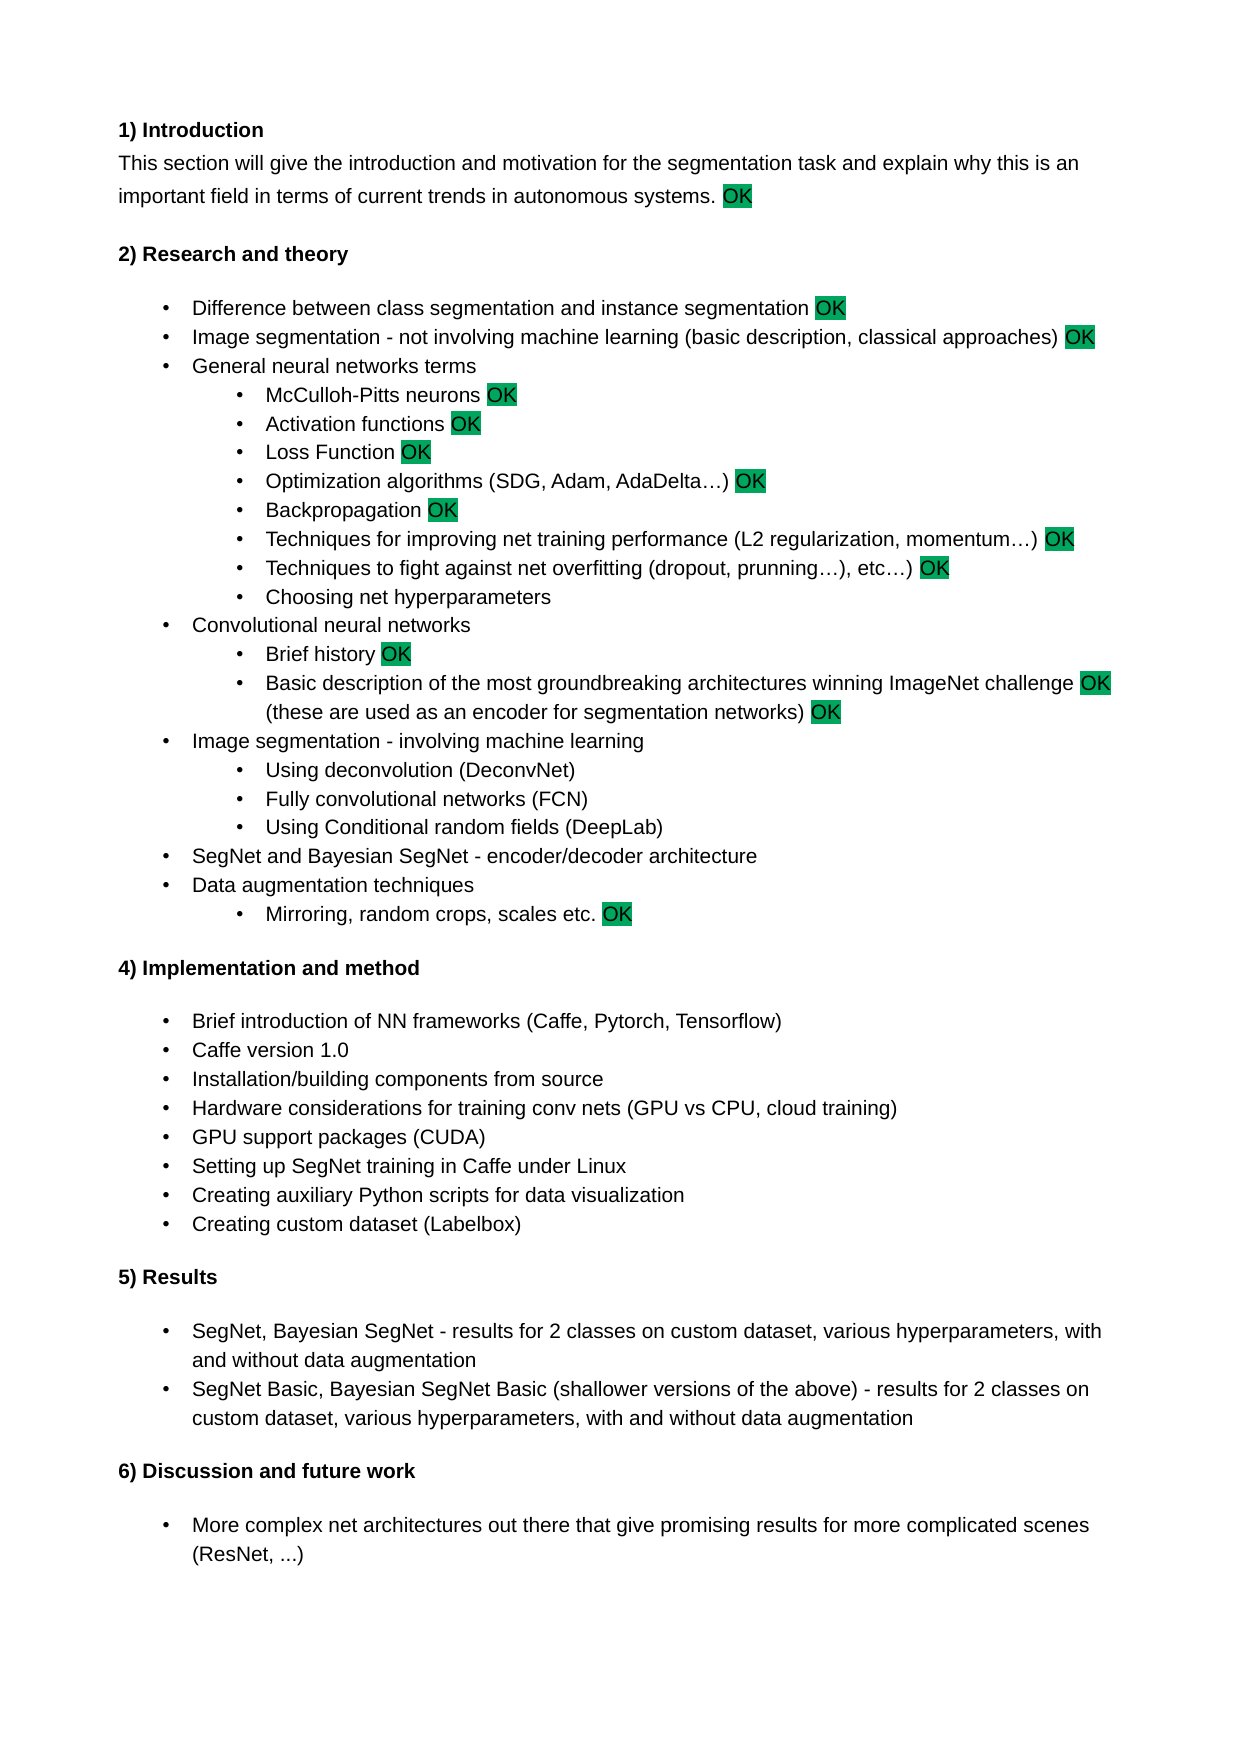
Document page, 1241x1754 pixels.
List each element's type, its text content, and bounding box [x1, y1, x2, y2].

list Basic description of the most groundbreaking architectures winning ImageNet challenge OK (these are used as an encoder for segmentation networks) OK [236, 671, 1122, 724]
list Choosing net hyperparameters [236, 584, 1122, 608]
list Image segmentation - not involving machine learning (basic description, classical approaches) OK [162, 325, 1122, 349]
list Using Conditional random fields (DeepLab) [236, 815, 1122, 839]
list Creating auxiliary Python scripts for data visualization [162, 1182, 1122, 1207]
list Activation functions OK [236, 411, 1122, 435]
list Techniques to fight against net overfitting (dropout, prunning…), etc…) OK [236, 556, 1122, 580]
list Creating custom dataset (Labelbox) [162, 1211, 1122, 1235]
text 1) Introduction [118, 118, 1122, 142]
list More complex net architectures out there that give promising results for more complicated scenes (ResNet, ...) [162, 1513, 1122, 1566]
list Using deconvolution (DeconvNet) [236, 757, 1122, 782]
list Difference between class segmentation and instance segmentation OK [162, 296, 1122, 320]
text 6) Discussion and future work [118, 1459, 1122, 1483]
list Mirroring, random crops, scales etc. OK [236, 902, 1122, 926]
list Backpropagation OK [236, 498, 1122, 522]
list Brief introduction of NN frameworks (Caffe, Pytorch, Tensorflow) [162, 1009, 1122, 1033]
list McCulloh-Pitts neurons OK [236, 382, 1122, 407]
text This section will give the introduction and motivation for the segmentation task and explain why this is an important field in terms of current trends in autonomous systems. OK [118, 151, 1122, 208]
list Techniques for improving net training performance (L2 regularization, momentum…) OK [236, 527, 1122, 551]
list Image segmentation - involving machine learning [162, 729, 1122, 753]
list General neural networks terms [162, 354, 1122, 378]
list SegNet and Bayesian SegNet - encoder/decoder architecture [162, 844, 1122, 868]
list Convolutional neural networks [162, 613, 1122, 637]
text 4) Implementation and method [118, 956, 1122, 979]
list Optimization algorithms (SDG, Adam, AdaDelta…) OK [236, 469, 1122, 493]
list SegNet, Bayesian SegNet - results for 2 classes on custom dataset, various hyperparameters, with and without data augmentation [162, 1319, 1122, 1372]
list Setting up SegNet training in Caffe under Linux [162, 1154, 1122, 1178]
list SegNet Basic, Bayesian SegNet Basic (shallower versions of the above) - results for 2 classes on custom dataset, various hyperparameters, with and without data augmentation [162, 1377, 1122, 1429]
list Caffe version 1.0 [162, 1038, 1122, 1062]
text 5) Results [118, 1265, 1122, 1289]
list Hardware considerations for training conv nets (GPU vs CPU, cloud training) [162, 1096, 1122, 1120]
list Brief history OK [236, 642, 1122, 666]
list GPU support packages (CUDA) [162, 1125, 1122, 1149]
list Loss Function OK [236, 440, 1122, 464]
list Data augmentation techniques [162, 873, 1122, 897]
list Fully convolutional networks (FCN) [236, 786, 1122, 810]
list Installation/building components from source [162, 1067, 1122, 1091]
text 2) Research and theory [118, 242, 1122, 266]
